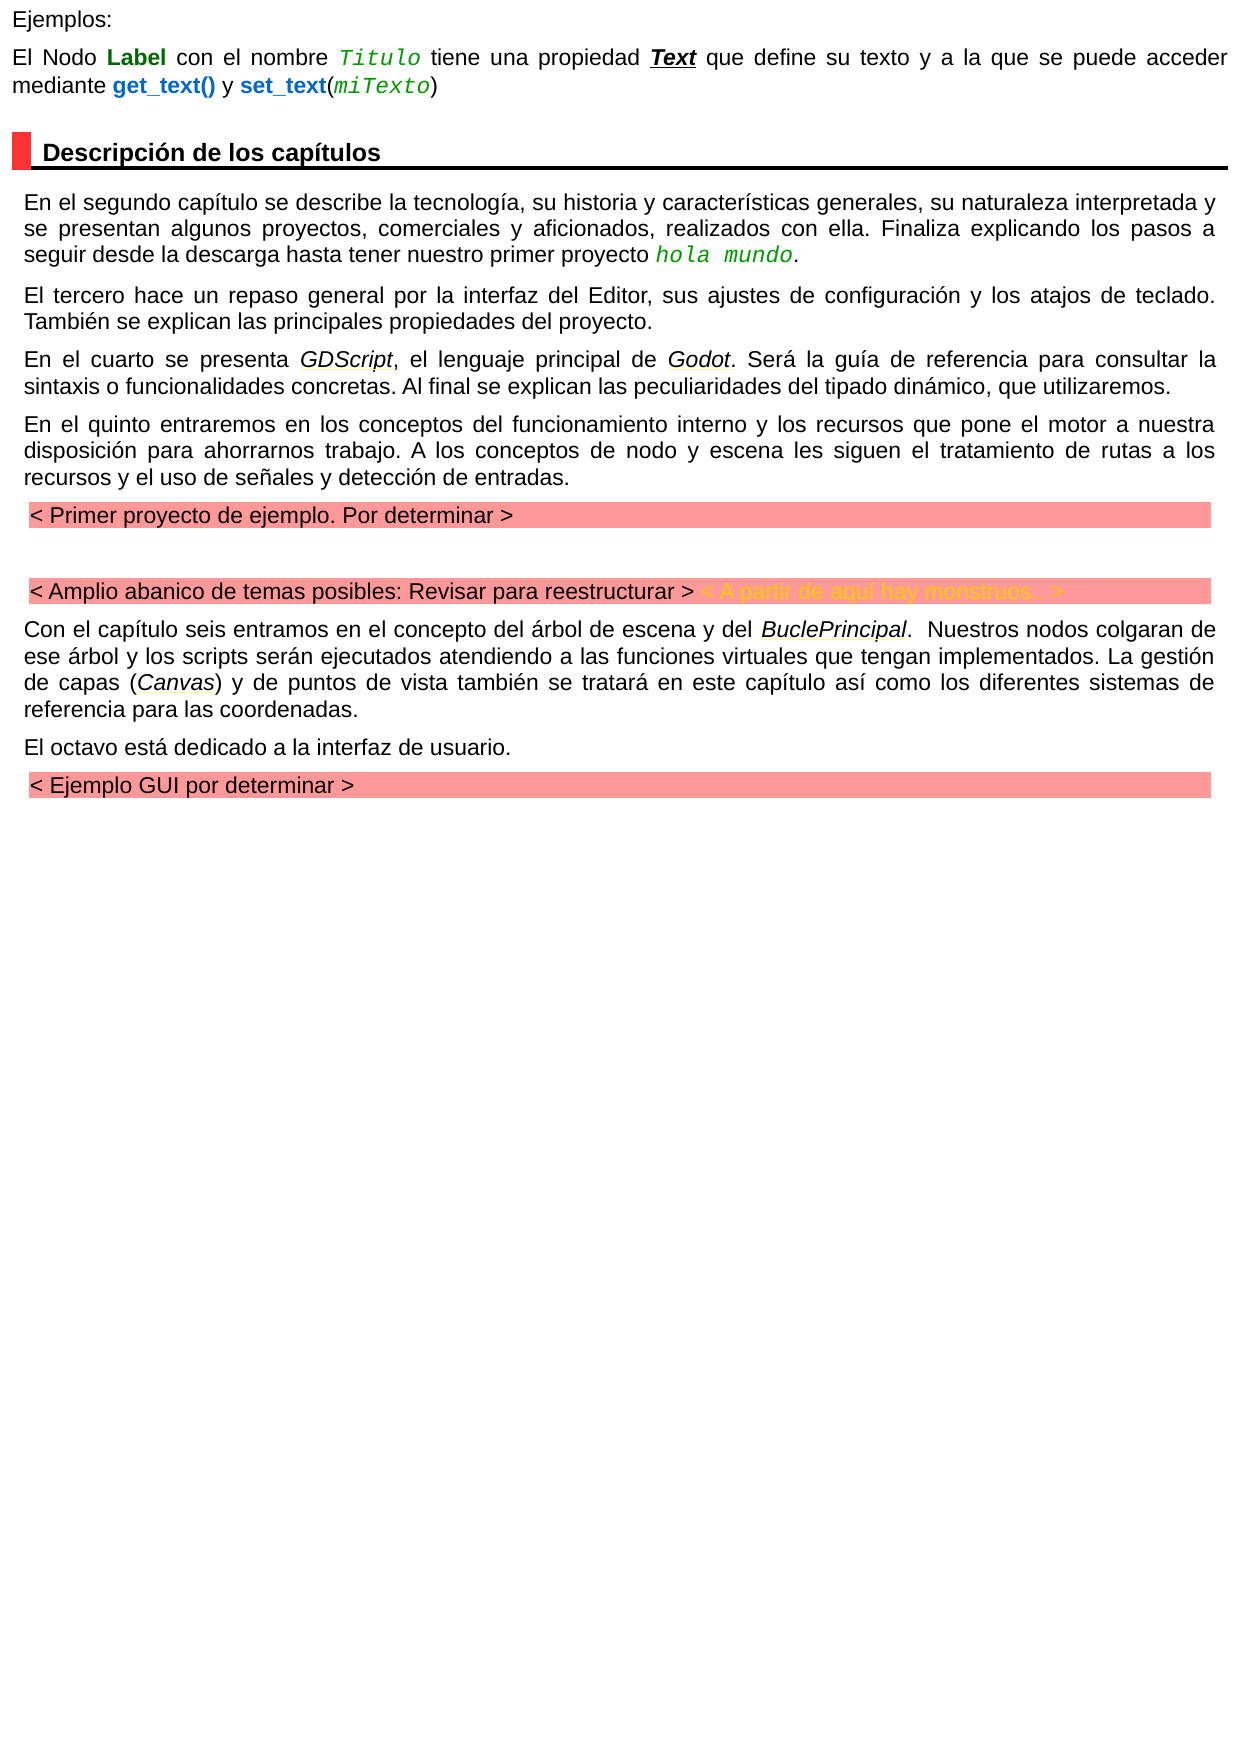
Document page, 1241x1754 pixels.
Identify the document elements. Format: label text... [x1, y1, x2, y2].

subtitle Descripción de los capítulos [31, 132, 1228, 166]
text En el segundo capítulo se describe la tecnología, su historia y características generales, su naturaleza interpretada y se presentan algunos proyectos, comerciales y aficionados, realizados con ella. Finaliza explicando los pasos a seguir desde la descarga hasta tener nuestro primer proyecto hola mundo. [23, 189, 1217, 270]
text El Nodo Label con el nombre Titulo tiene una propiedad Text que define su texto y a la que se puede acceder mediante get_text() y set_text(miTexto) [12, 44, 1228, 101]
text El tercero hace un repaso general por la interfaz del Editor, sus ajustes de configuración y los atajos de teclado. También se explican las principales propiedades del proyecto. [23, 282, 1217, 334]
text < Ejemplo GUI por determinar > [29, 772, 1211, 798]
text El octavo está dedicado a la interfaz de usuario. [23, 734, 1217, 760]
text En el cuarto se presenta GDScript, el lenguaje principal de Godot. Será la guía de referencia para consultar la sintaxis o funcionalidades concretas. Al final se explican las peculiaridades del tipado dinámico, que utilizaremos. [23, 346, 1217, 399]
text Con el capítulo seis entramos en el concepto del árbol de escena y del BuclePrincipal. Nuestros nodos colgaran de ese árbol y los scripts serán ejecutados atendiendo a las funciones virtuales que tengan implementados. La gestión de capas (Canvas) y de puntos de vista también se tratará en este capítulo así como los diferentes sistemas de referencia para las coordenadas. [23, 616, 1217, 722]
text En el quinto entraremos en los conceptos del funcionamiento interno y los recursos que pone el motor a nuestra disposición para ahorrarnos trabajo. A los conceptos de nodo y escena les siguen el tratamiento de rutas a los recursos y el uso de señales y detección de entradas. [23, 411, 1217, 490]
text < Amplio abanico de temas posibles: Revisar para reestructurar > < A partir de aquí hay monstruos.. > [29, 578, 1211, 604]
text < Primer proyecto de ejemplo. Por determinar > [29, 502, 1211, 528]
text Ejemplos: [12, 6, 1228, 32]
